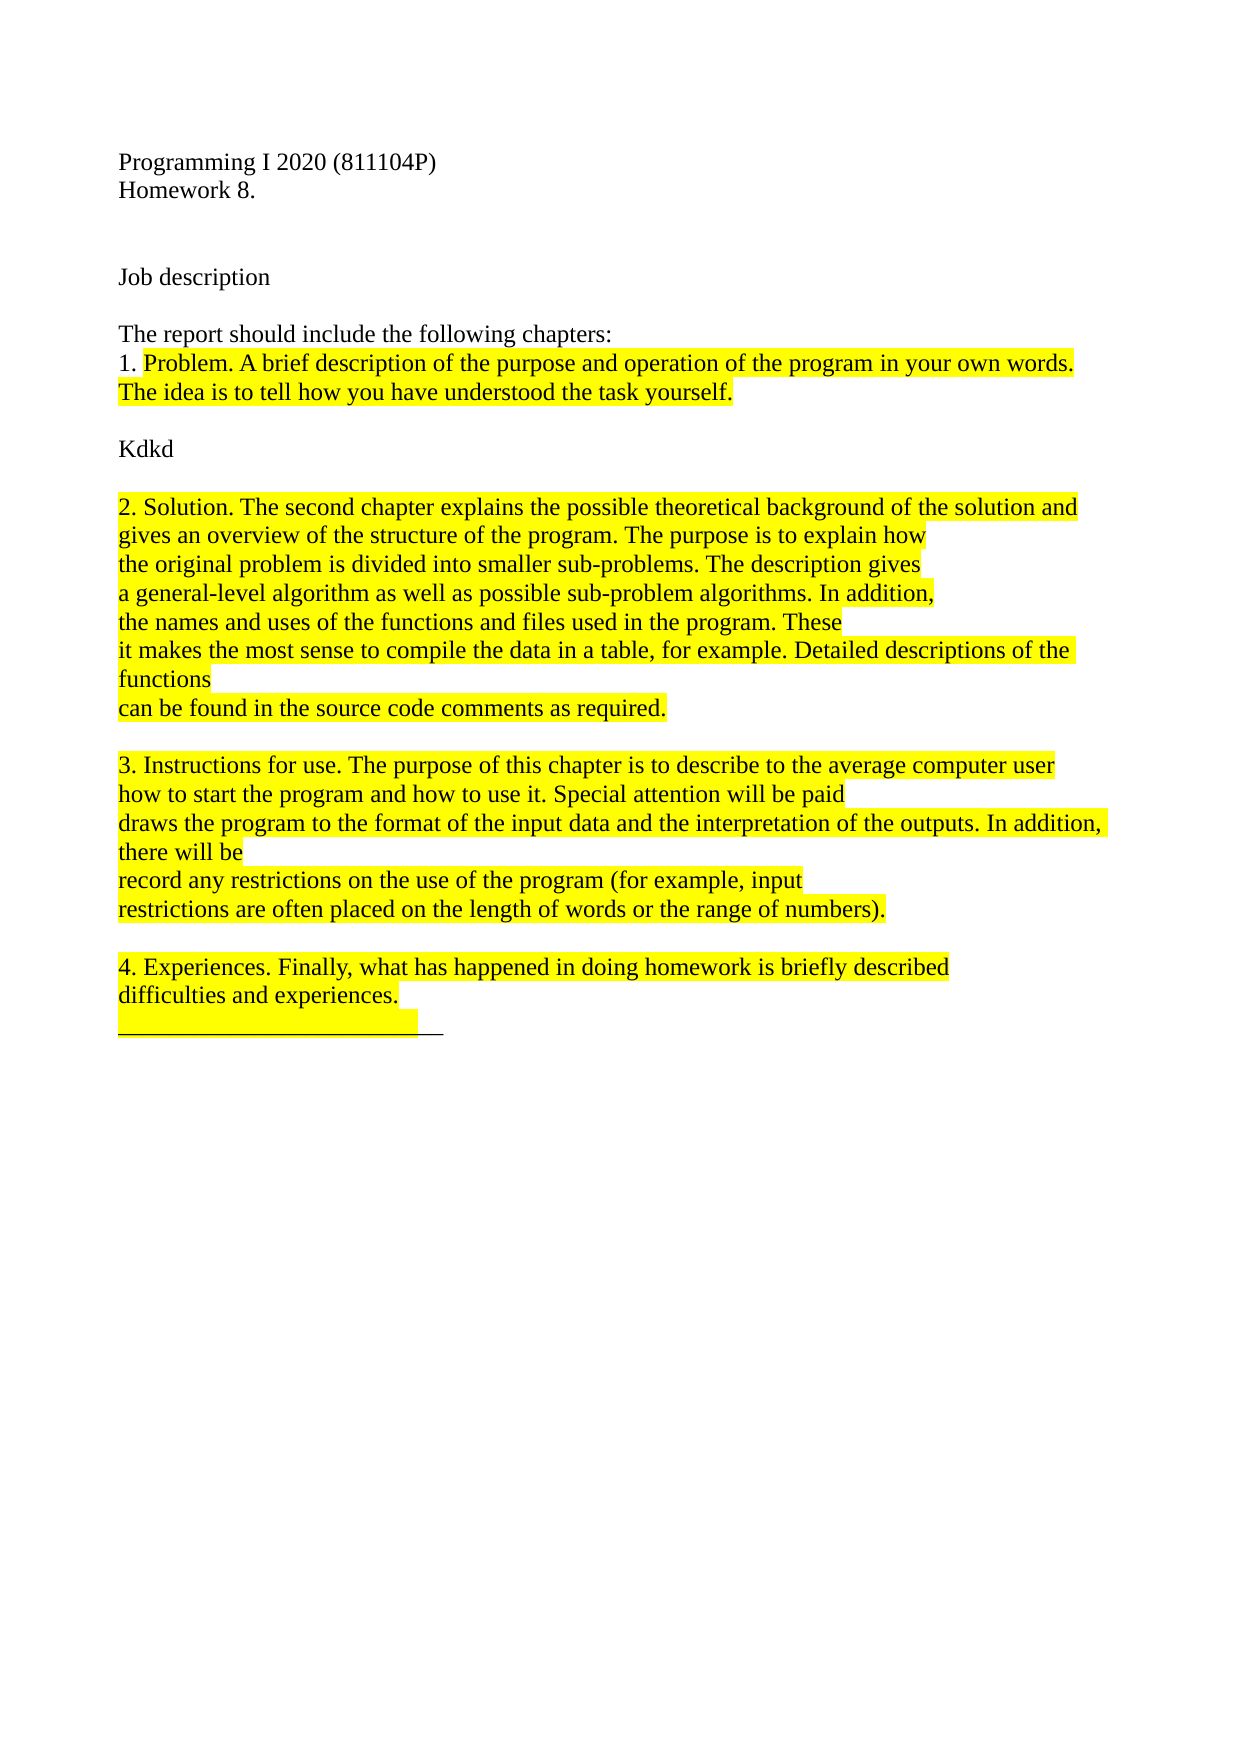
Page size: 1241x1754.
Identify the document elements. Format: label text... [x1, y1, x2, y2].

text can be found in the source code comments as required. [118, 693, 1122, 722]
text 2. Solution. The second chapter explains the possible theoretical background of the solution and [118, 492, 1122, 521]
text Homework 8. [118, 176, 1122, 204]
text how to start the program and how to use it. Special attention will be paid [118, 779, 1122, 808]
text 4. Experiences. Finally, what has happened in doing homework is briefly described [118, 952, 1122, 981]
text draws the program to the format of the input data and the interpretation of the outputs. In addition, there will be [118, 808, 1122, 866]
text Kdkd [118, 434, 1122, 463]
text record any restrictions on the use of the program (for example, input [118, 866, 1122, 894]
text Programming I 2020 (811104P) [118, 147, 1122, 176]
text a general-level algorithm as well as possible sub-problem algorithms. In addition, [118, 578, 1122, 607]
text The report should include the following chapters: [118, 319, 1122, 348]
text the names and uses of the functions and files used in the program. These [118, 607, 1122, 636]
text __________________________ [118, 1009, 1122, 1038]
text the original problem is divided into smaller sub-problems. The description gives [118, 549, 1122, 578]
text it makes the most sense to compile the data in a table, for example. Detailed descriptions of the functions [118, 636, 1122, 693]
text Job description [118, 262, 1122, 291]
text The idea is to tell how you have understood the task yourself. [118, 377, 1122, 406]
text 3. Instructions for use. The purpose of this chapter is to describe to the average computer user [118, 751, 1122, 779]
text 1. Problem. A brief description of the purpose and operation of the program in your own words. [118, 348, 1122, 377]
text restrictions are often placed on the length of words or the range of numbers). [118, 894, 1122, 923]
text difficulties and experiences. [118, 981, 1122, 1009]
text gives an overview of the structure of the program. The purpose is to explain how [118, 521, 1122, 549]
